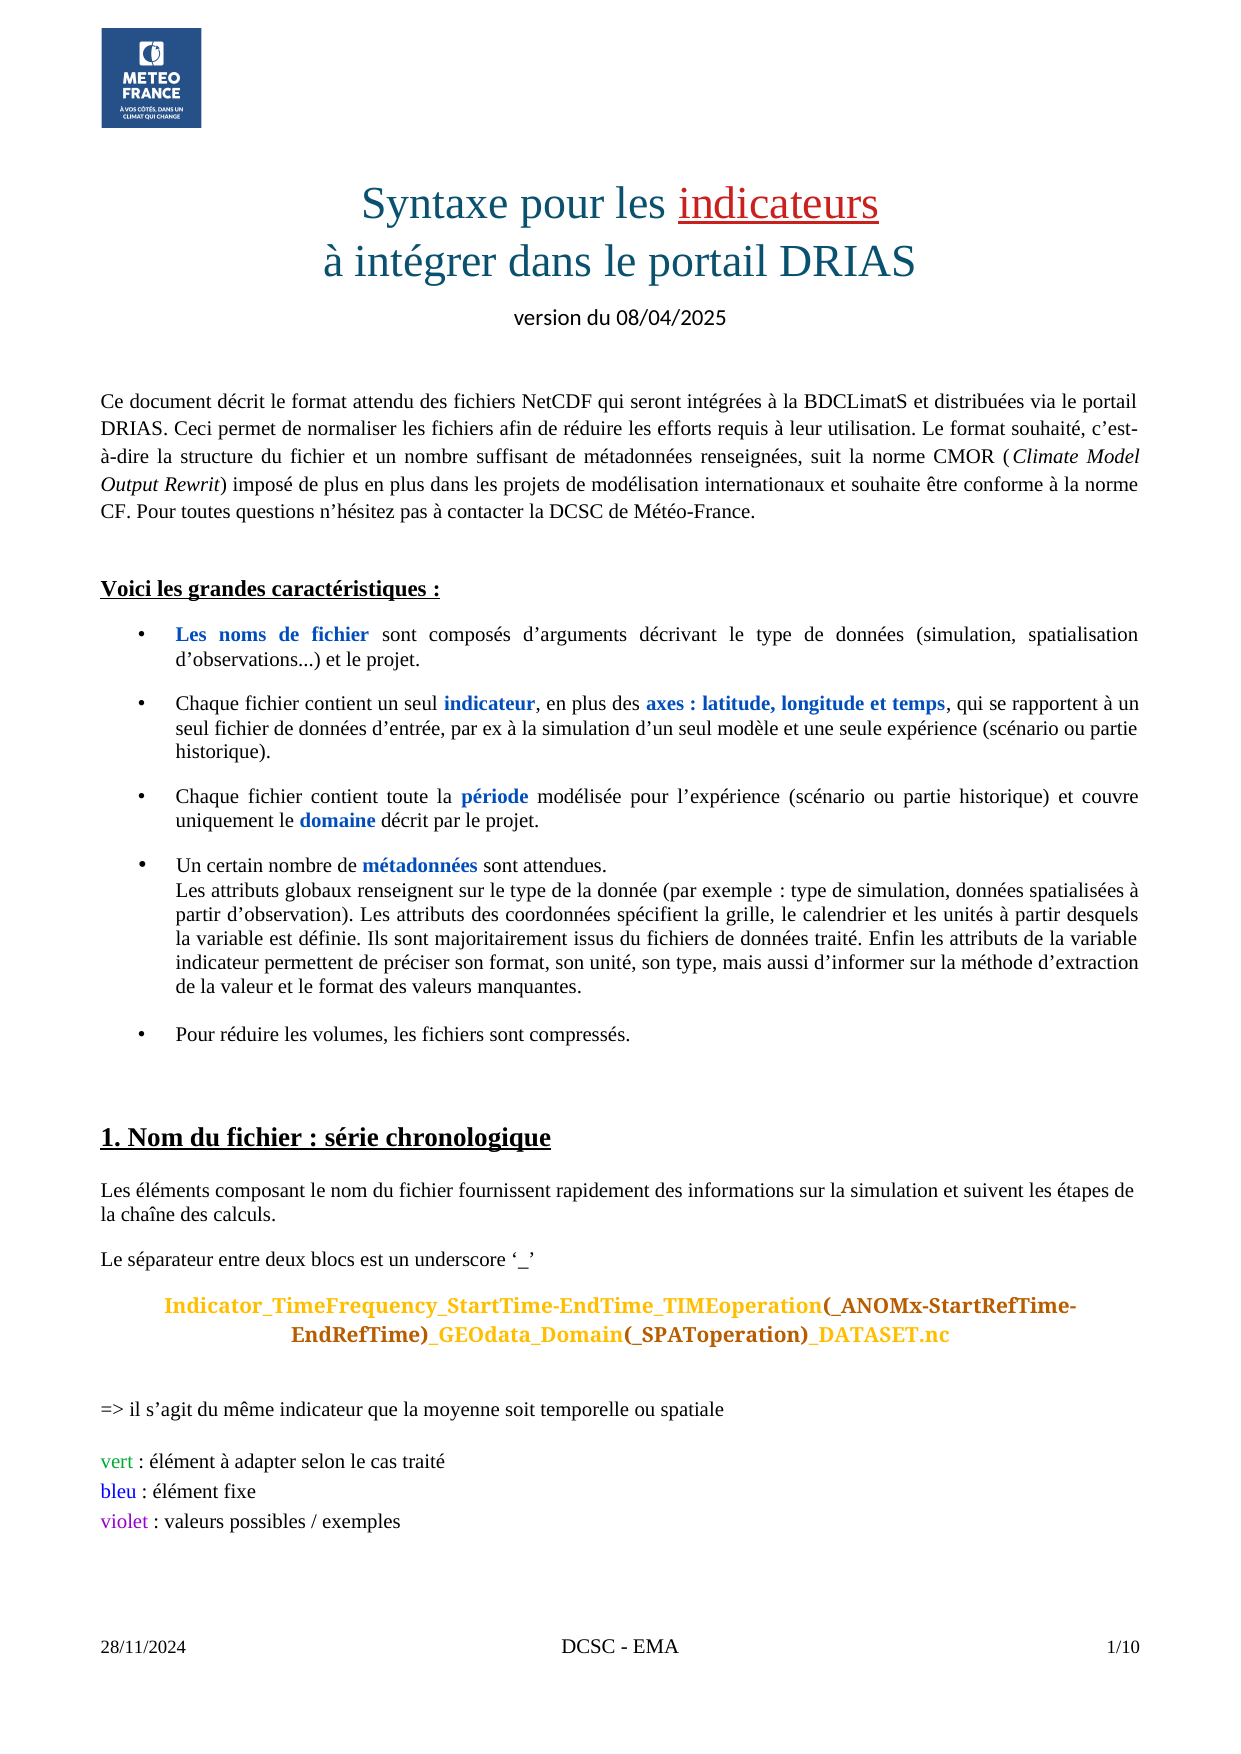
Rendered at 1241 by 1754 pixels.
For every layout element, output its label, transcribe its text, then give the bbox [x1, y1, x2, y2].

text => il s’agit du même indicateur que la moyenne soit temporelle ou spatiale [100, 1397, 1140, 1421]
list Un certain nombre de métadonnées sont attendues. [138, 853, 1140, 878]
text violet : valeurs possibles / exemples [100, 1509, 1140, 1533]
picture [101, 28, 202, 128]
text Voici les grandes caractéristiques : [100, 575, 1140, 602]
text Indicator_TimeFrequency_StartTime-EndTime_TIMEoperation(_ANOMx-StartRefTime-EndRefTime)_GEOdata_Domain(_SPAToperation)_DATASET.nc [100, 1292, 1140, 1348]
list Pour réduire les volumes, les fichiers sont compressés. [138, 1022, 1140, 1046]
text bleu : élément fixe [100, 1479, 1140, 1503]
list Chaque fichier contient toute la période modélisée pour l’expérience (scénario ou partie historique) et couvre uniquement le domaine décrit par le projet. [138, 784, 1140, 832]
text Le séparateur entre deux blocs est un underscore ‘_’ [100, 1247, 1140, 1271]
text Les éléments composant le nom du fichier fournissent rapidement des informations sur la simulation et suivent les étapes de la chaîne des calculs. [100, 1178, 1140, 1226]
list Les noms de fichier sont composés d’arguments décrivant le type de données (simulation, spatialisation d’observations...) et le projet. [138, 622, 1140, 671]
text version du 08/04/2025 [100, 303, 1140, 332]
text Syntaxe pour les indicateurs [102, 176, 1138, 228]
text 1. Nom du fichier : série chronologique [100, 1121, 1140, 1152]
list Chaque fichier contient un seul indicateur, en plus des axes : latitude, longitude et temps, qui se rapportent à un seul fichier de données d’entrée, par ex à la simulation d’un seul modèle et une seule expérience (scénario ou partie historique). [138, 691, 1140, 763]
text vert : élément à adapter selon le cas traité [100, 1449, 1140, 1473]
text Les attributs globaux renseignent sur le type de la donnée (par exemple : type de simulation, données spatialisées à partir d’observation). Les attributs des coordonnées spécifient la grille, le calendrier et les unités à partir desquels la variable est définie. Ils sont majoritairement issus du fichiers de données traité. Enfin les attributs de la variable indicateur permettent de préciser son format, son unité, son type, mais aussi d’informer sur la méthode d’extraction de la valeur et le format des valeurs manquantes. [175, 878, 1140, 998]
